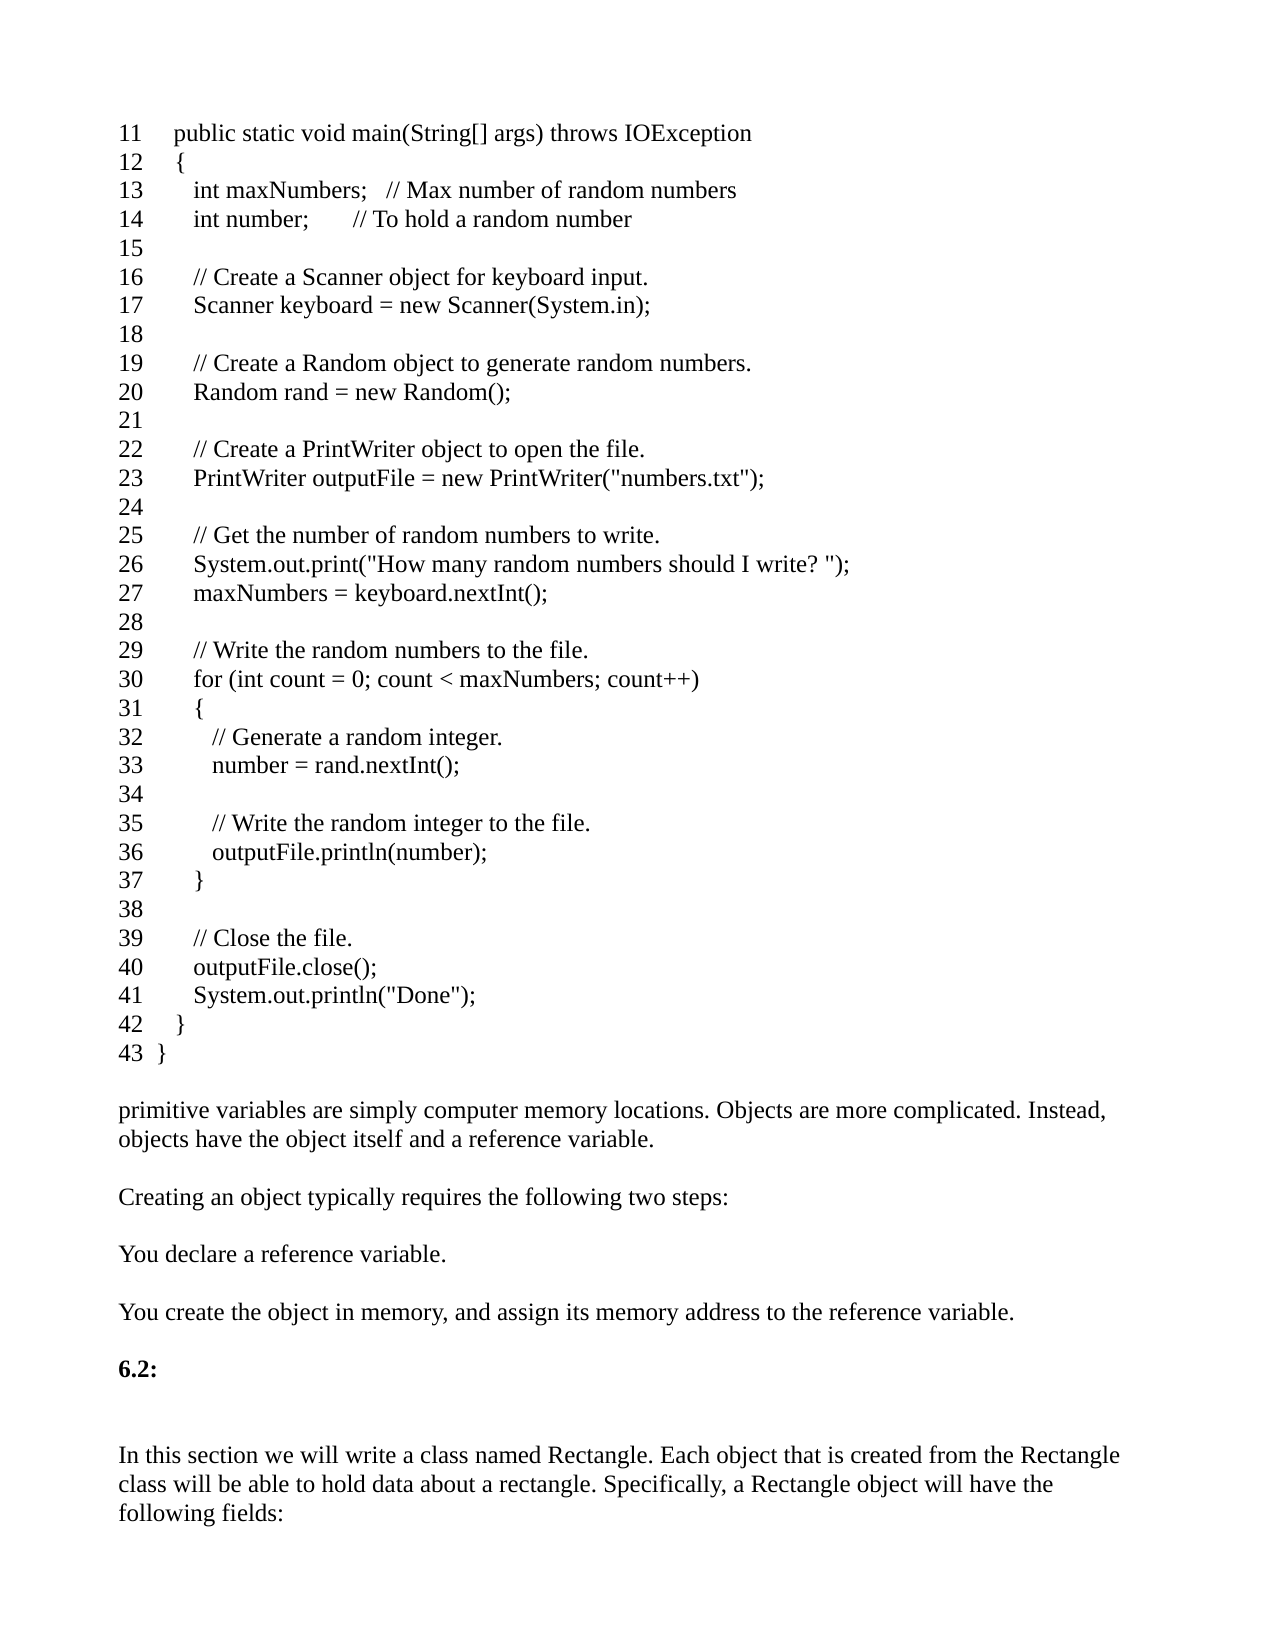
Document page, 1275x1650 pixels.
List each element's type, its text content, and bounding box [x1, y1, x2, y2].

text 34 [118, 779, 1157, 808]
text 36 outputFile.println(number); [118, 837, 1157, 866]
text 40 outputFile.close(); [118, 952, 1157, 981]
text 43 } [118, 1038, 1157, 1067]
text You declare a reference variable. [118, 1239, 1157, 1268]
text 38 [118, 894, 1157, 923]
text 39 // Close the file. [118, 923, 1157, 952]
text 16 // Create a Scanner object for keyboard input. [118, 262, 1157, 291]
text 22 // Create a PrintWriter object to open the file. [118, 434, 1157, 463]
text In this section we will write a class named Rectangle. Each object that is created from the Rectangle class will be able to hold data about a rectangle. Specifically, a Rectangle object will have the following fields: [118, 1441, 1157, 1527]
text 11 public static void main(String[] args) throws IOException [118, 118, 1157, 147]
text 20 Random rand = new Random(); [118, 377, 1157, 406]
text 24 [118, 492, 1157, 521]
text 12 { [118, 147, 1157, 176]
text 42 } [118, 1009, 1157, 1038]
text 30 for (int count = 0; count < maxNumbers; count++) [118, 664, 1157, 693]
text 14 int number; // To hold a random number [118, 204, 1157, 233]
text 29 // Write the random numbers to the file. [118, 636, 1157, 664]
text 18 [118, 319, 1157, 348]
text primitive variables are simply computer memory locations. Objects are more complicated. Instead, objects have the object itself and a reference variable. [118, 1096, 1157, 1153]
text 26 System.out.print("How many random numbers should I write? "); [118, 549, 1157, 578]
text 6.2: [118, 1354, 1157, 1383]
text 35 // Write the random integer to the file. [118, 808, 1157, 837]
text 32 // Generate a random integer. [118, 722, 1157, 751]
text 23 PrintWriter outputFile = new PrintWriter("numbers.txt"); [118, 463, 1157, 492]
text 21 [118, 406, 1157, 434]
text 17 Scanner keyboard = new Scanner(System.in); [118, 291, 1157, 319]
text 31 { [118, 693, 1157, 722]
text 37 } [118, 866, 1157, 894]
text 33 number = rand.nextInt(); [118, 751, 1157, 779]
text 15 [118, 233, 1157, 262]
text 27 maxNumbers = keyboard.nextInt(); [118, 578, 1157, 607]
text 28 [118, 607, 1157, 636]
text You create the object in memory, and assign its memory address to the reference variable. [118, 1297, 1157, 1326]
text 19 // Create a Random object to generate random numbers. [118, 348, 1157, 377]
text 25 // Get the number of random numbers to write. [118, 521, 1157, 549]
text 41 System.out.println("Done"); [118, 981, 1157, 1009]
text Creating an object typically requires the following two steps: [118, 1182, 1157, 1211]
text 13 int maxNumbers; // Max number of random numbers [118, 176, 1157, 204]
